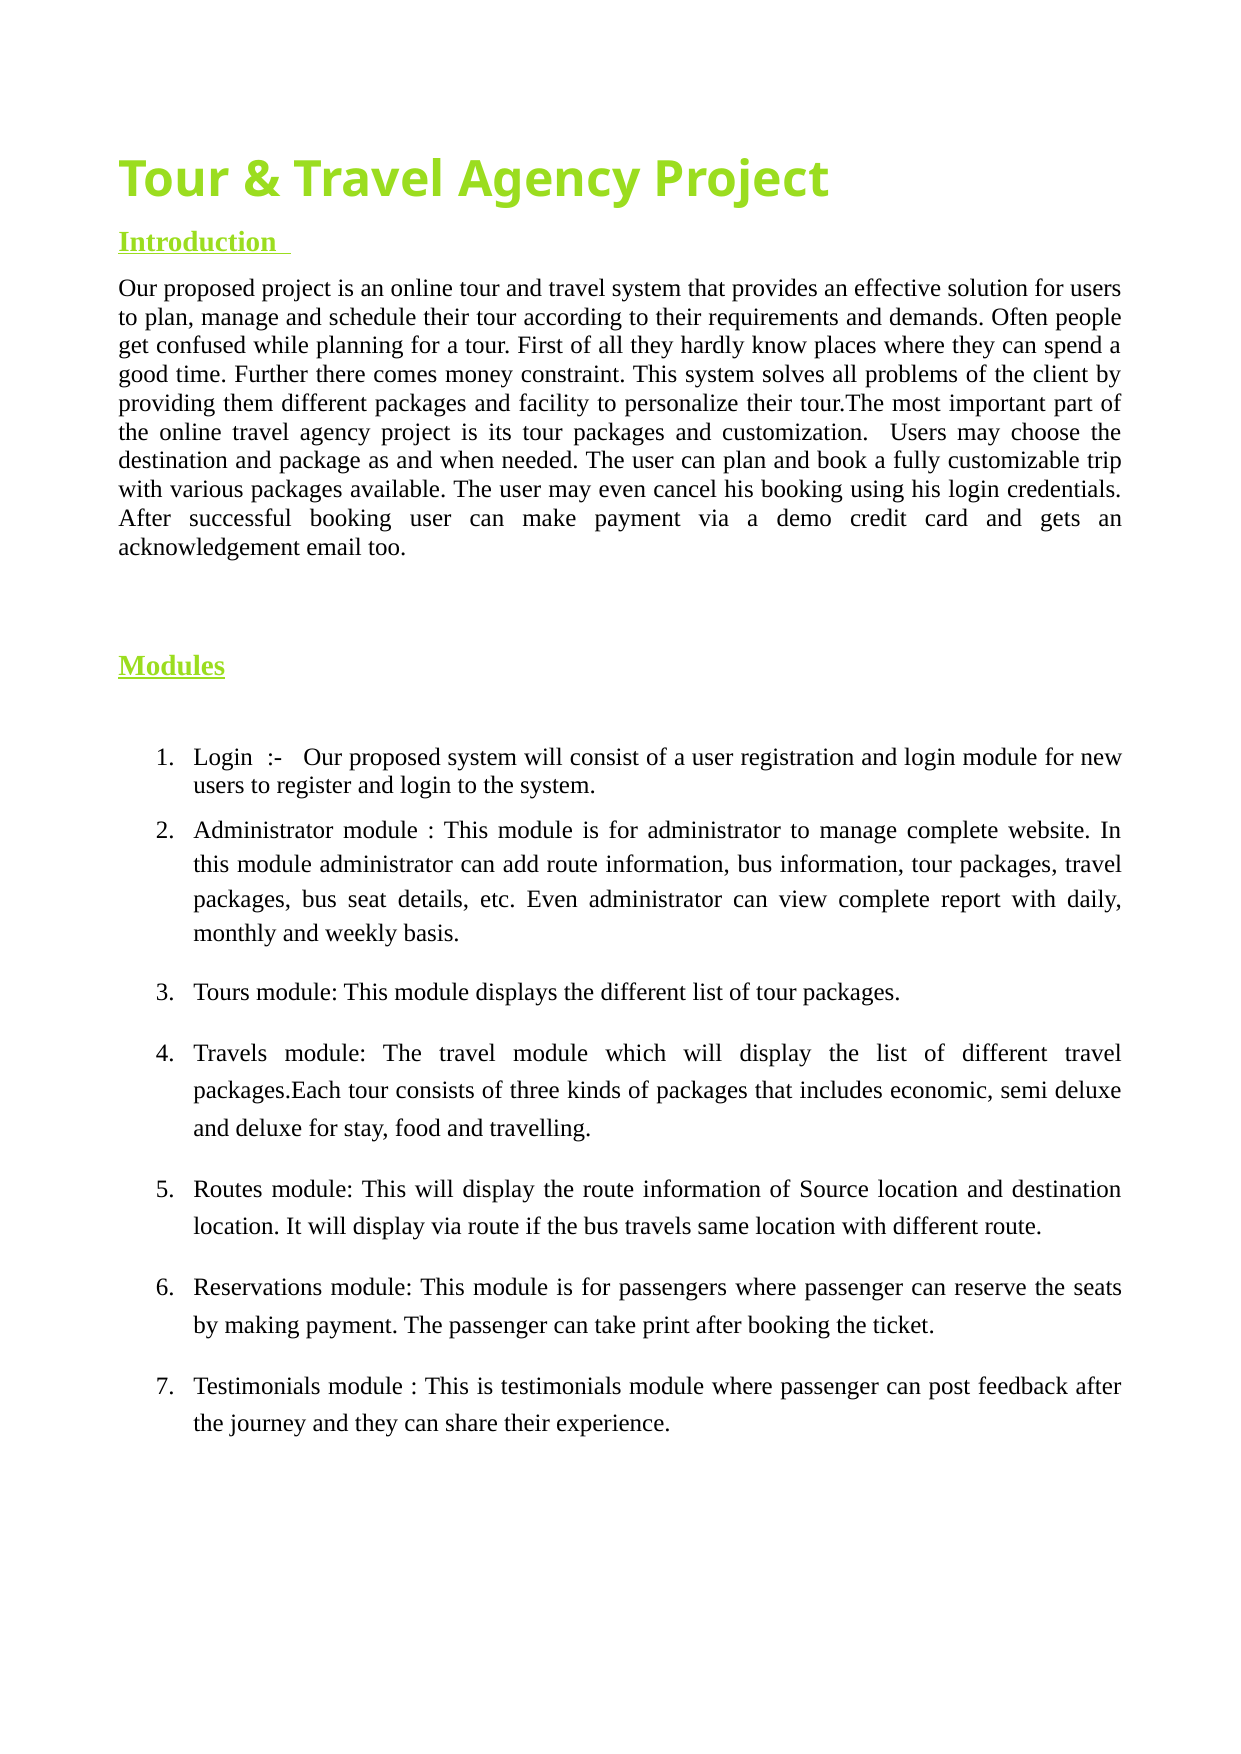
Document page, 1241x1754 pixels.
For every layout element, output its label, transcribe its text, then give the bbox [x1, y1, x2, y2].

table_header Our proposed project is an online tour and travel system that provides an effective solution for users to plan, manage and schedule their tour according to their requirements and demands. Often people get confused while planning for a tour. First of all they hardly know places where they can spend a good time. Further there comes money constraint. This system solves all problems of the client by providing them different packages and facility to personalize their tour.The most important part of the online travel agency project is its tour packages and customization. Users may choose the destination and package as and when needed. The user can plan and book a fully customizable trip with various packages available. The user may even cancel his booking using his login credentials. After successful booking user can make payment via a demo credit card and gets an acknowledgement email too. Modules Login :- Our proposed system will consist of a user registration and login module for new users to register and login to the system. Administrator module : This module is for administrator to manage complete website. In this module administrator can add route information, bus information, tour packages, travel packages, bus seat details, etc. Even administrator can view complete report with daily, monthly and weekly basis. Tours module: This module displays the different list of tour packages. Travels module: The travel module which will display the list of different travel packages.Each tour consists of three kinds of packages that includes economic, semi deluxe and deluxe for stay, food and travelling. Routes module: This will display the route information of Source location and destination location. It will display via route if the bus travels same location with different route. Reservations module: This module is for passengers where passenger can reserve the seats by making payment. The passenger can take print after booking the ticket. Testimonials module : This is testimonials module where passenger can post feedback after the journey and they can share their experience. [118, 273, 1123, 1610]
text Introduction [118, 224, 1122, 257]
subtitle Tour & Travel Agency Project [118, 143, 1122, 211]
